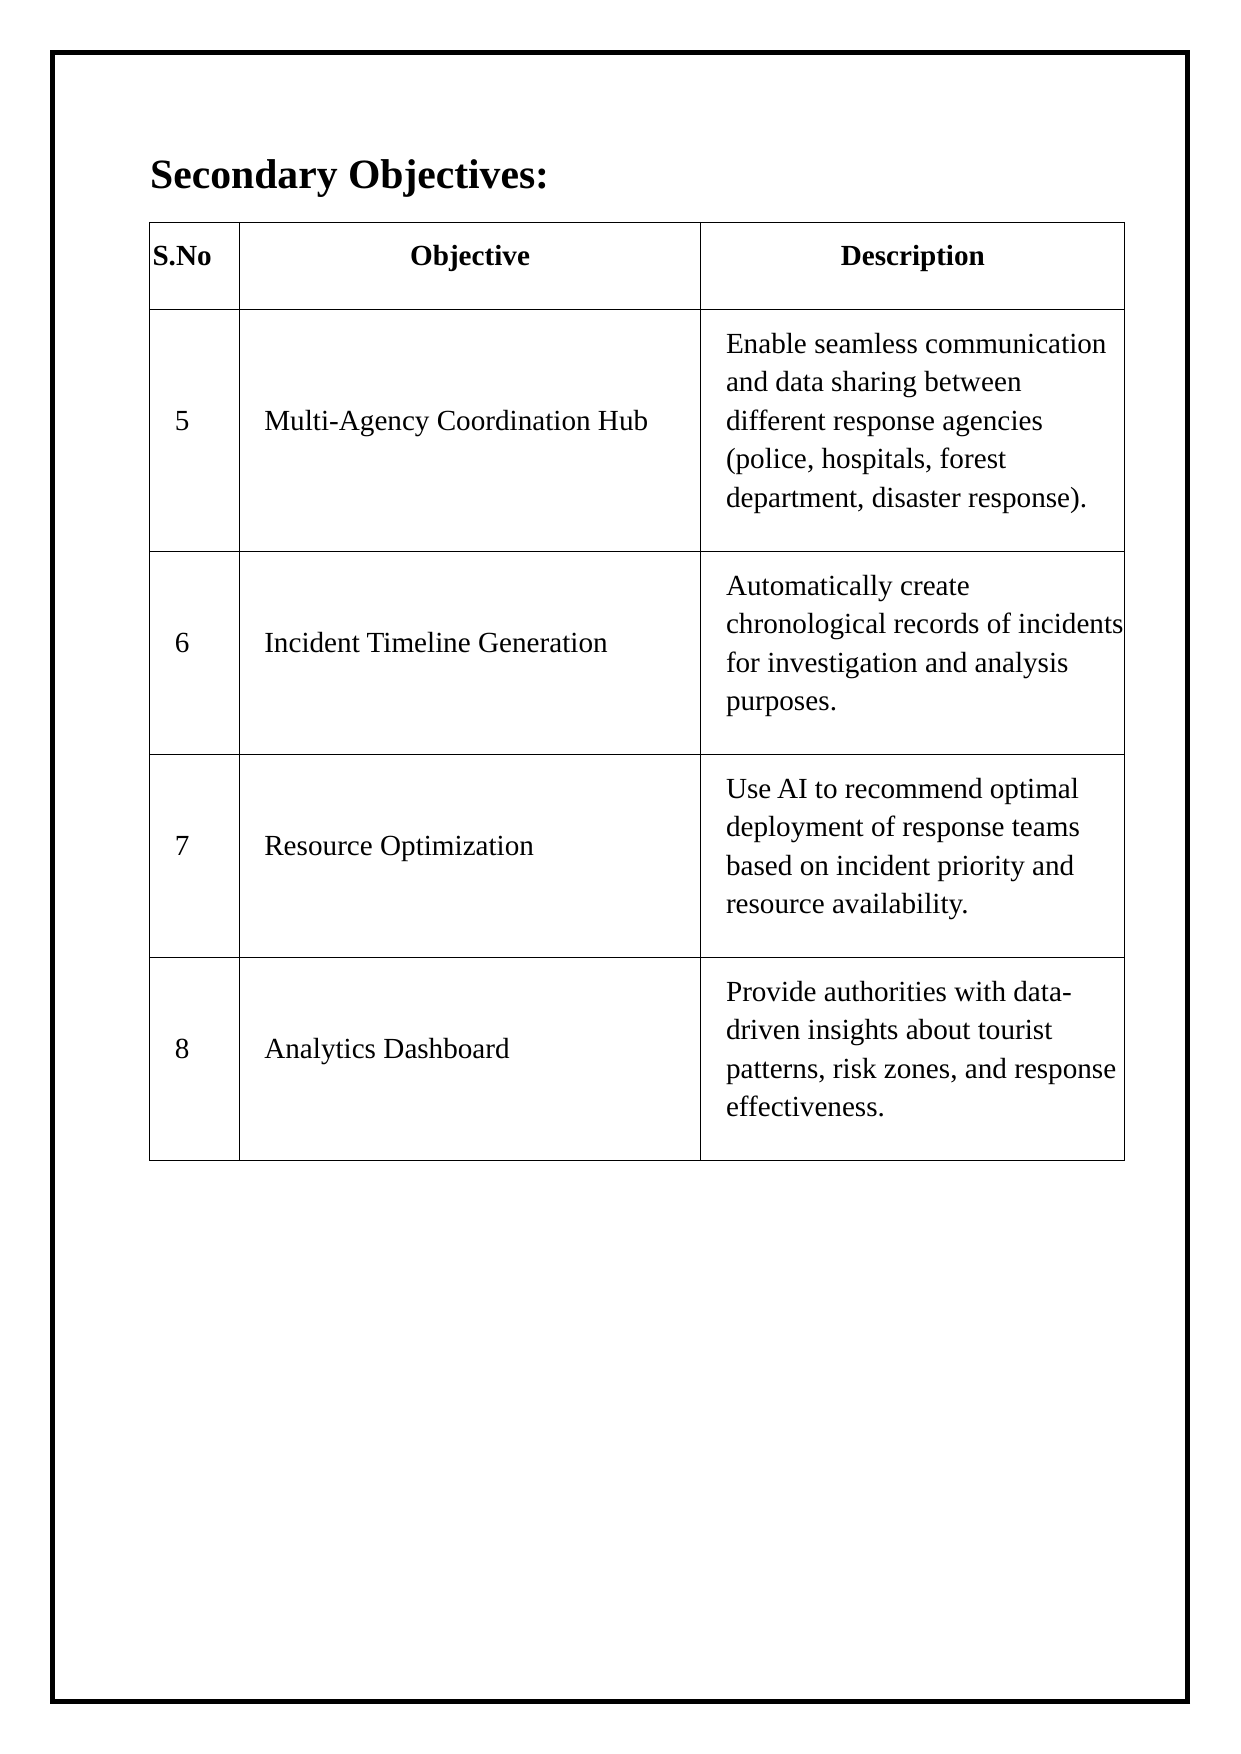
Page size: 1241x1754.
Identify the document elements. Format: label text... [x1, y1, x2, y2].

table_header Description [701, 223, 1124, 309]
table_cell 6 [150, 552, 239, 754]
table_cell Multi-Agency Coordination Hub [240, 310, 700, 551]
table_cell 5 [150, 310, 239, 551]
table_cell Analytics Dashboard [240, 958, 700, 1160]
text Secondary Objectives: [150, 150, 1090, 198]
table_cell Automatically create chronological records of incidents for investigation and analysis purposes. [701, 552, 1124, 754]
table_cell Use AI to recommend optimal deployment of response teams based on incident priority and resource availability. [701, 755, 1124, 957]
table_cell 7 [150, 755, 239, 957]
table_cell Incident Timeline Generation [240, 552, 700, 754]
table_cell Enable seamless communication and data sharing between different response agencies (police, hospitals, forest department, disaster response). [701, 310, 1124, 551]
table_header S.No [150, 223, 239, 309]
table_cell 8 [150, 958, 239, 1160]
table_cell Provide authorities with data-driven insights about tourist patterns, risk zones, and response effectiveness. [701, 958, 1124, 1160]
table_header Objective [240, 223, 700, 309]
table_cell Resource Optimization [240, 755, 700, 957]
